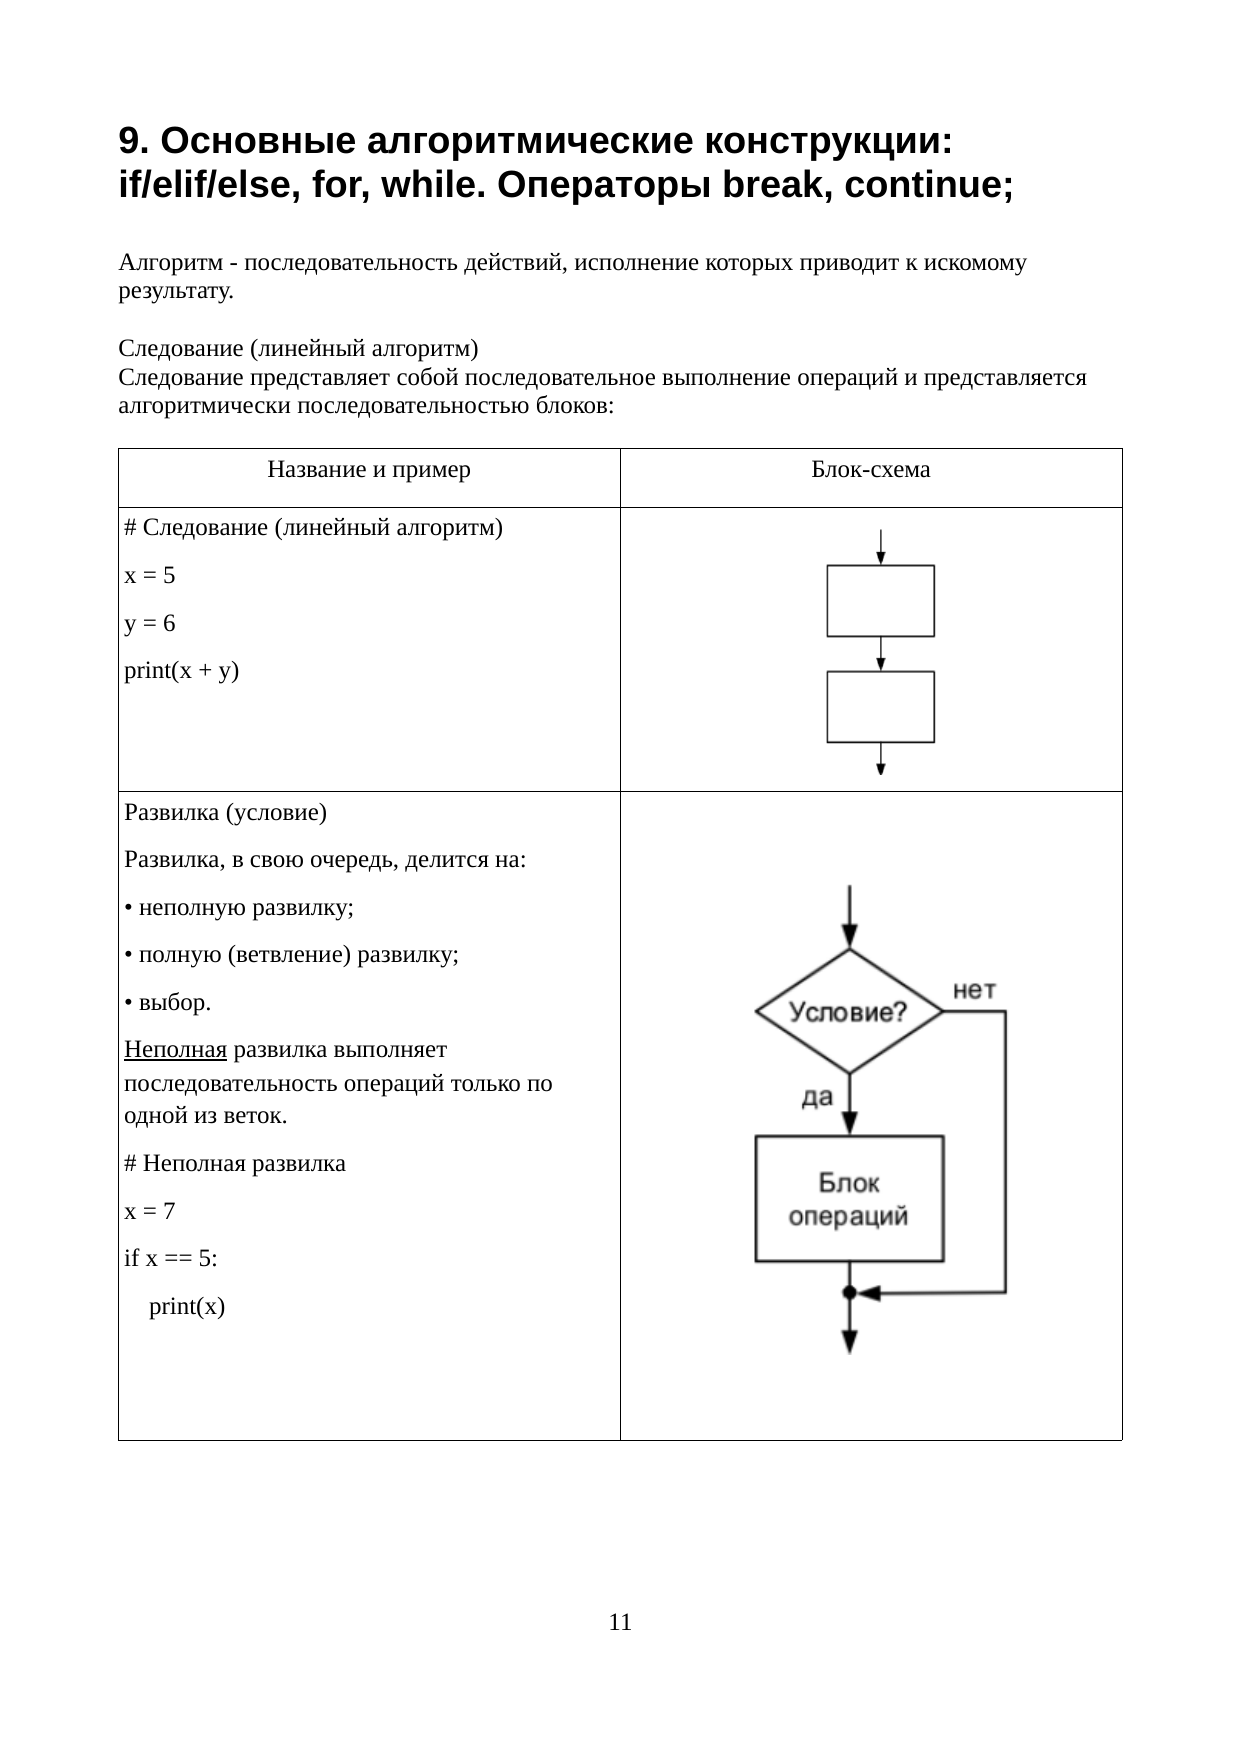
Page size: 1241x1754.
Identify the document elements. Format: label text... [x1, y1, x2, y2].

picture [822, 524, 939, 775]
table_header Название и пример [119, 449, 620, 507]
table_cell [621, 508, 1122, 791]
text Следование (линейный алгоритм) [118, 333, 1122, 362]
subtitle 9. Основные алгоритмические конструкции: if/elif/else, for, while. Операторы break, continue; [118, 118, 1122, 205]
table_cell [621, 792, 1122, 1440]
table_cell Развилка (условие) Развилка, в свою очередь, делится на: • неполную развилку; • полную (ветвление) развилку; • выбор. Неполная развилка выполняет последовательность операций только по одной из веток. # Неполная развилка x = 7 if x == 5: print(x) [119, 792, 620, 1440]
text Следование представляет собой последовательное выполнение операций и представляется алгоритмически последовательностью блоков: [118, 362, 1122, 419]
table_header Блок-схема [621, 449, 1122, 507]
table_cell # Следование (линейный алгоритм) x = 5 y = 6 print(x + y) [119, 508, 620, 791]
text Алгоритм - последовательность действий, исполнение которых приводит к искомому результату. [118, 247, 1122, 304]
picture [741, 876, 1024, 1355]
